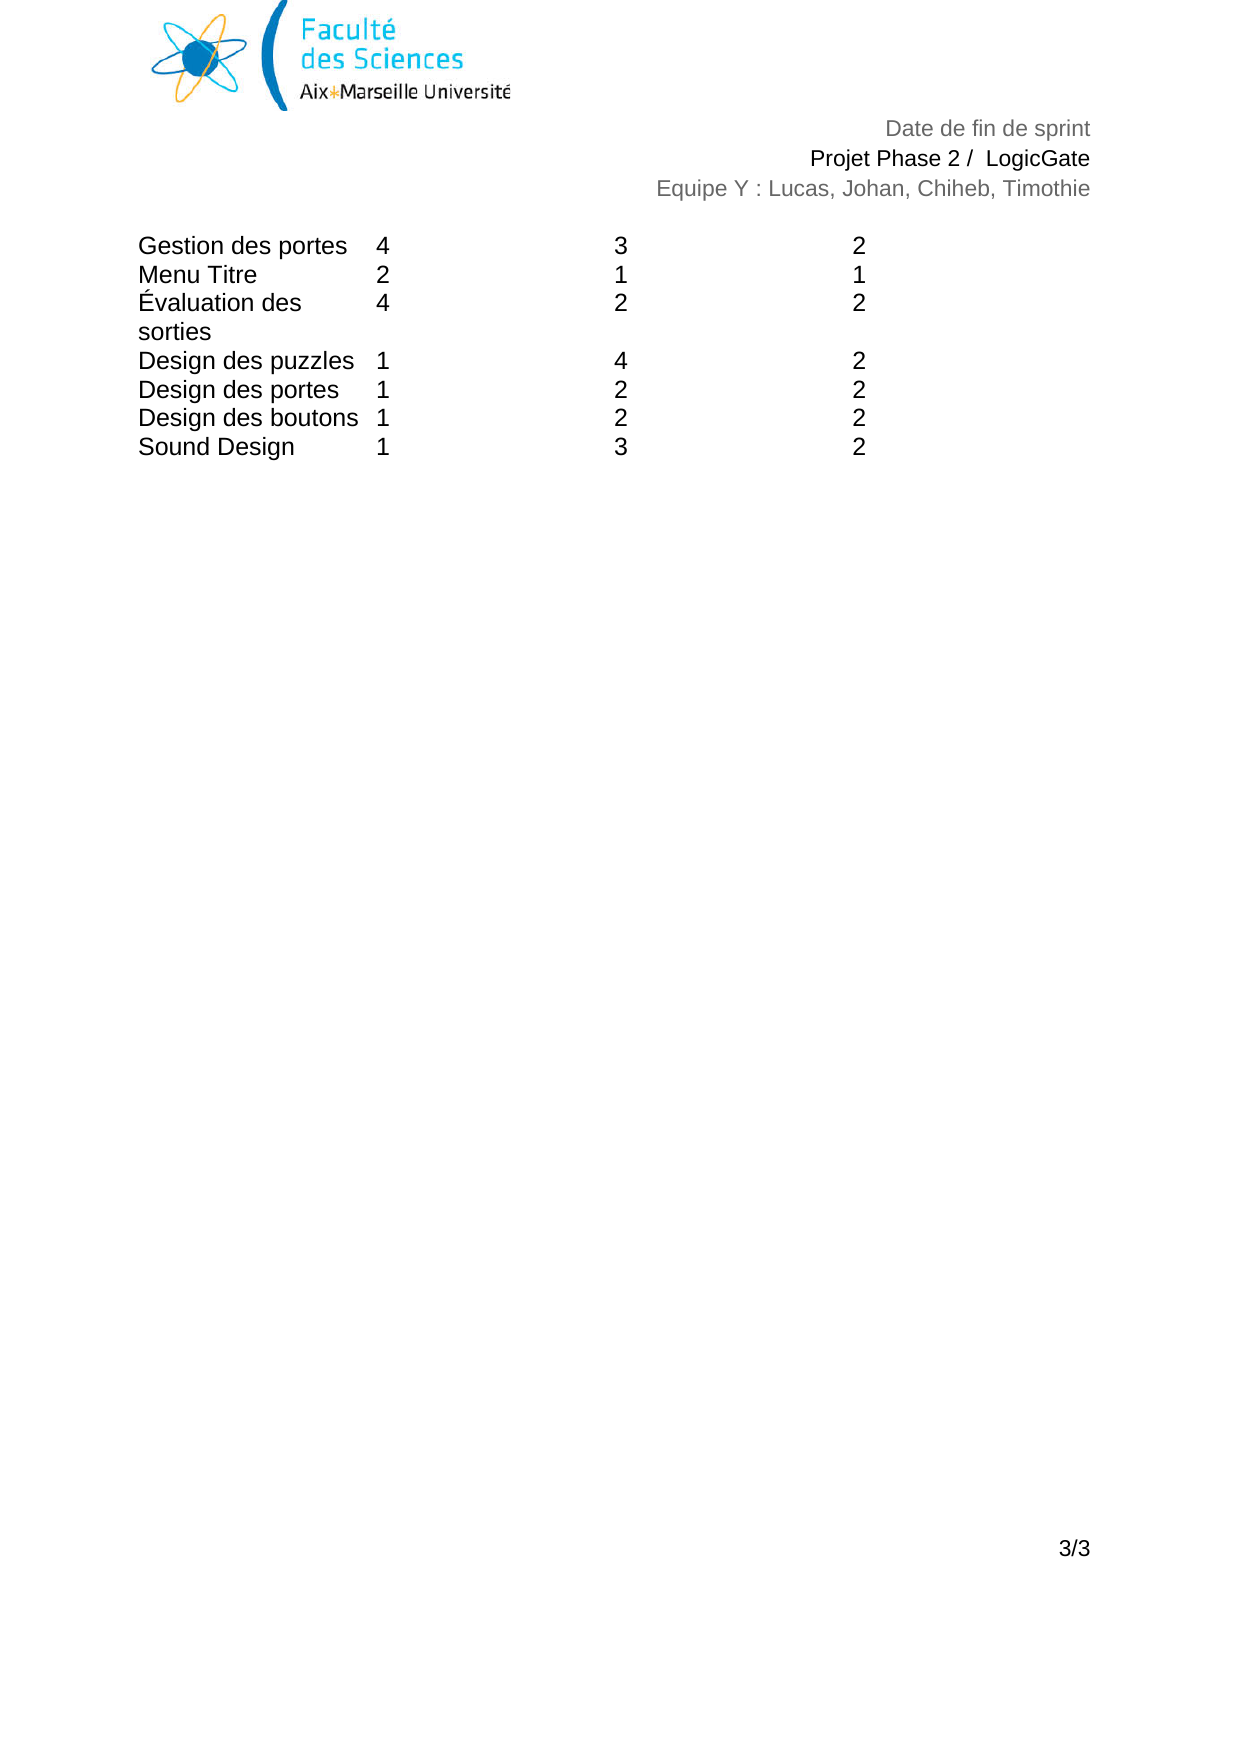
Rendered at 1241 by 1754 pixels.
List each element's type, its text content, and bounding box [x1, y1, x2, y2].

table_cell Évaluation des sorties [138, 289, 376, 346]
table_cell 1 [852, 260, 1090, 288]
table_cell 1 [376, 346, 614, 375]
table_cell 2 [852, 432, 1090, 461]
table_cell 2 [852, 289, 1090, 346]
table_cell 4 [376, 231, 614, 260]
table_cell Design des puzzles [138, 346, 376, 375]
table_cell 4 [376, 289, 614, 346]
table_cell Design des portes [138, 375, 376, 403]
table_cell 2 [614, 404, 852, 432]
table_cell 2 [614, 375, 852, 403]
table_cell 1 [376, 375, 614, 403]
table_cell Design des boutons [138, 404, 376, 432]
table_cell Gestion des portes [138, 231, 376, 260]
table_cell 3 [614, 231, 852, 260]
table_cell 2 [614, 289, 852, 346]
table_cell 1 [376, 404, 614, 432]
table_cell 1 [614, 260, 852, 288]
table_cell 2 [852, 346, 1090, 375]
table_cell 2 [376, 260, 614, 288]
table_cell 2 [852, 375, 1090, 403]
table_cell Sound Design [138, 432, 376, 461]
table_cell 4 [614, 346, 852, 375]
picture [150, 0, 511, 111]
table_cell 2 [852, 231, 1090, 260]
table_cell 1 [376, 432, 614, 461]
table_cell Menu Titre [138, 260, 376, 288]
table_cell 2 [852, 404, 1090, 432]
table_cell 3 [614, 432, 852, 461]
